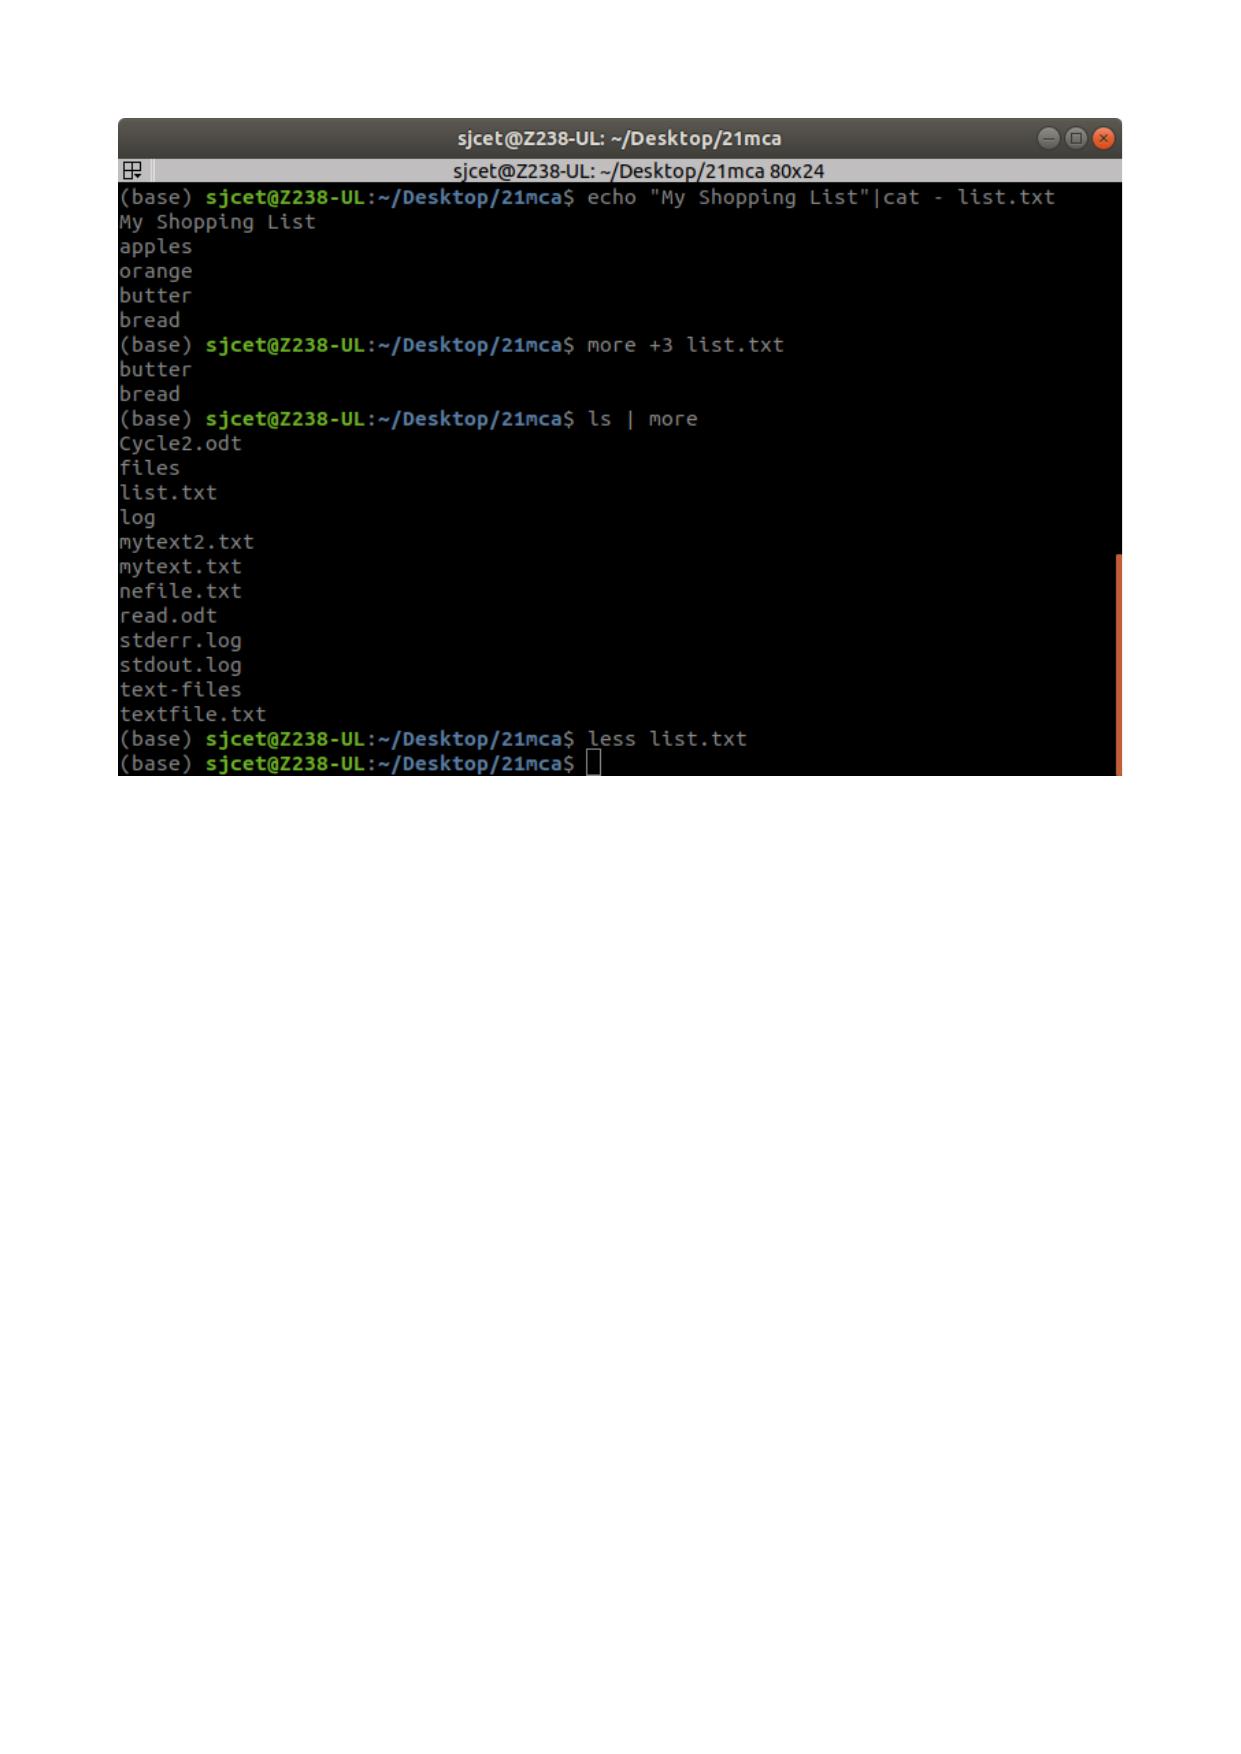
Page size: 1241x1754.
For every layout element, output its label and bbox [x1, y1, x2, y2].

picture [118, 118, 1123, 776]
